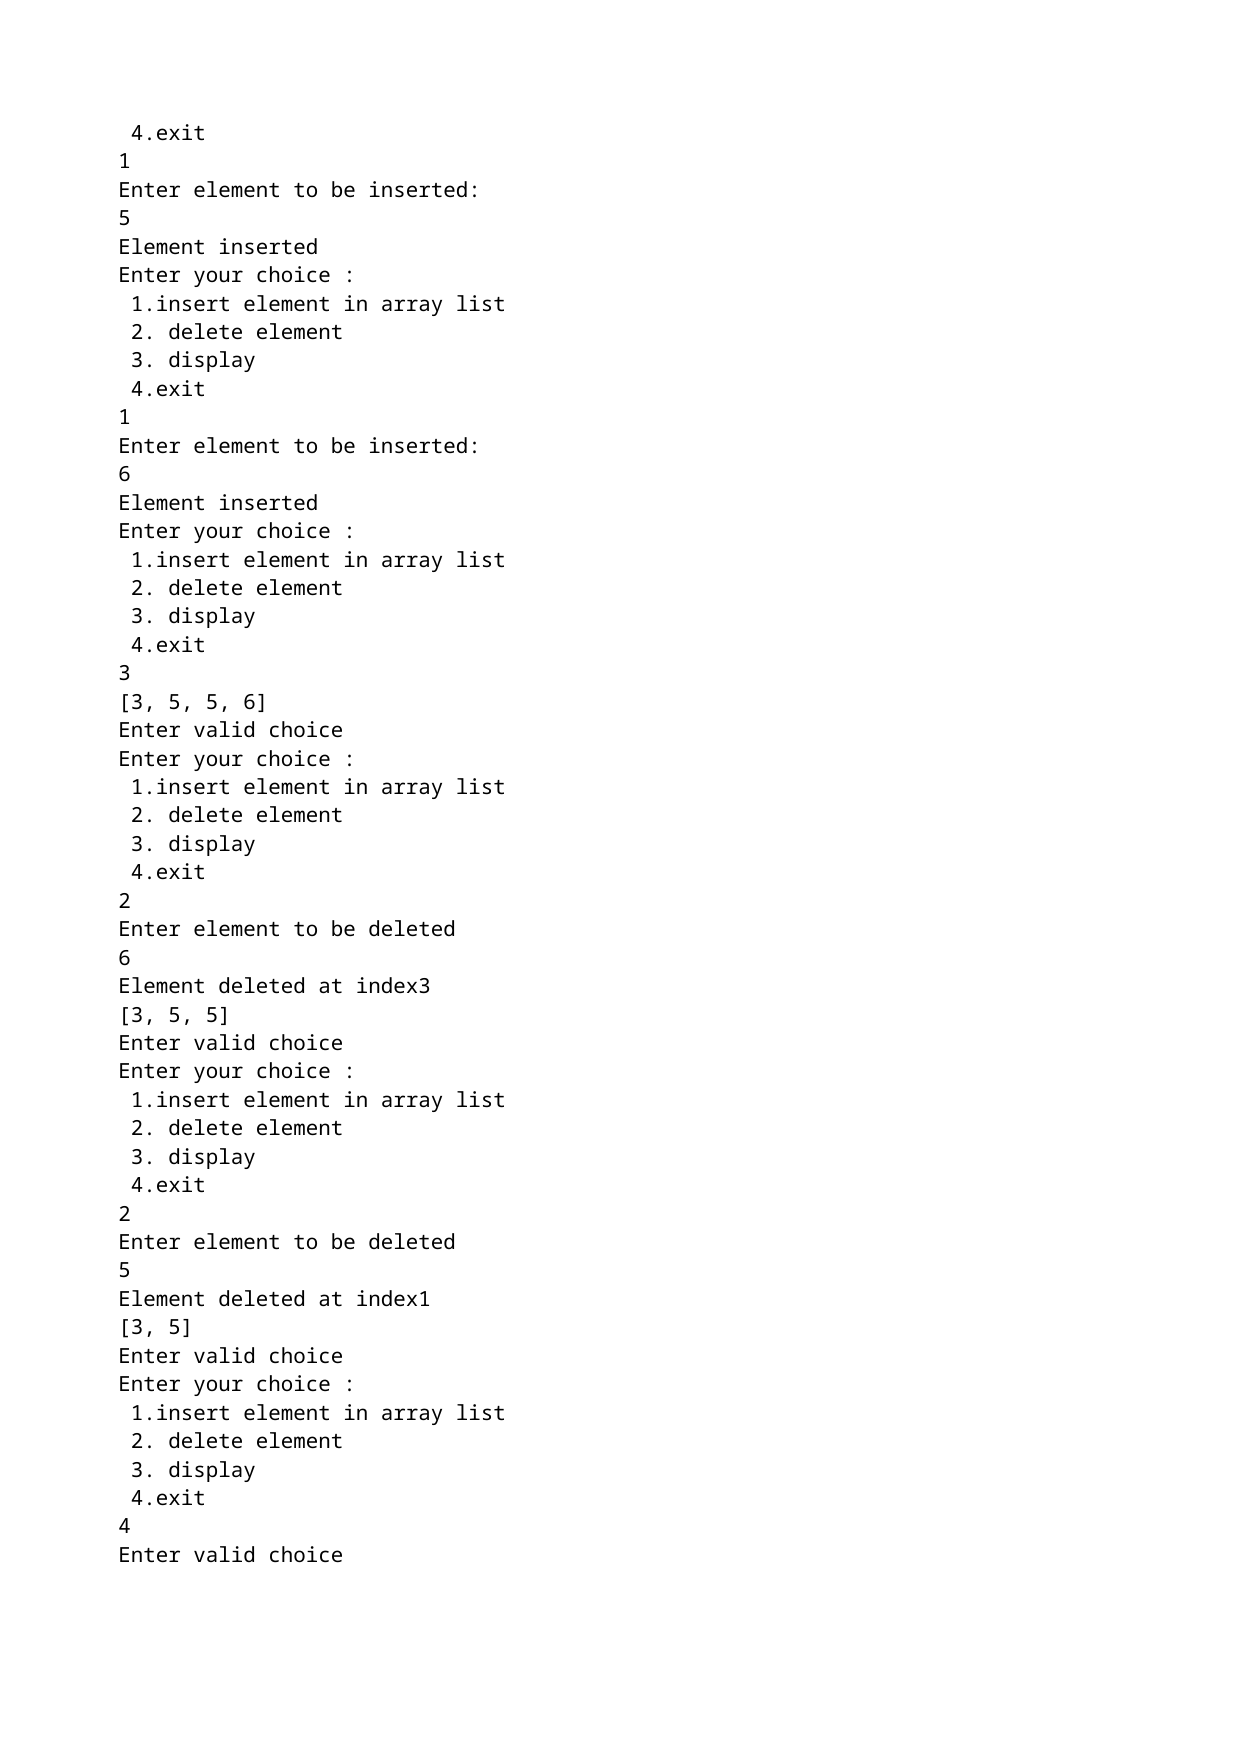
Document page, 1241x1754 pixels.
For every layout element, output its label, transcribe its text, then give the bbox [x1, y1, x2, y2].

text 1.insert element in array list [118, 545, 1122, 573]
text [3, 5] [118, 1312, 1122, 1341]
text 1.insert element in array list [118, 289, 1122, 317]
text 3 [118, 658, 1122, 687]
text Enter element to be deleted [118, 914, 1122, 943]
text 6 [118, 943, 1122, 971]
text 4.exit [118, 374, 1122, 402]
text 4 [118, 1512, 1122, 1540]
text 1 [118, 147, 1122, 175]
text 2. delete element [118, 1113, 1122, 1142]
text 1 [118, 402, 1122, 431]
text 2. delete element [118, 801, 1122, 829]
text 3. display [118, 829, 1122, 857]
text Enter valid choice [118, 1028, 1122, 1057]
text Enter your choice : [118, 260, 1122, 289]
text 2 [118, 1199, 1122, 1227]
text [3, 5, 5, 6] [118, 687, 1122, 715]
text Enter your choice : [118, 1369, 1122, 1398]
text 1.insert element in array list [118, 1398, 1122, 1426]
text [3, 5, 5] [118, 1000, 1122, 1028]
text Enter your choice : [118, 1057, 1122, 1085]
text 3. display [118, 1142, 1122, 1170]
text Element inserted [118, 488, 1122, 516]
text 3. display [118, 1455, 1122, 1483]
text Element inserted [118, 232, 1122, 260]
text 2. delete element [118, 573, 1122, 602]
text Enter your choice : [118, 516, 1122, 545]
text 1.insert element in array list [118, 1085, 1122, 1113]
text 4.exit [118, 1483, 1122, 1512]
text Enter valid choice [118, 1540, 1122, 1568]
text 2. delete element [118, 317, 1122, 346]
text 6 [118, 459, 1122, 488]
text Enter valid choice [118, 715, 1122, 744]
text 4.exit [118, 1170, 1122, 1199]
text 5 [118, 1256, 1122, 1284]
text 3. display [118, 602, 1122, 630]
text 2 [118, 886, 1122, 914]
text Enter your choice : [118, 744, 1122, 772]
text Element deleted at index1 [118, 1284, 1122, 1312]
text 2. delete element [118, 1426, 1122, 1455]
text 4.exit [118, 118, 1122, 147]
text Element deleted at index3 [118, 971, 1122, 1000]
text 1.insert element in array list [118, 772, 1122, 801]
text 4.exit [118, 857, 1122, 886]
text Enter element to be deleted [118, 1227, 1122, 1256]
text Enter element to be inserted: [118, 431, 1122, 459]
text Enter element to be inserted: [118, 175, 1122, 203]
text Enter valid choice [118, 1341, 1122, 1369]
text 3. display [118, 346, 1122, 374]
text 4.exit [118, 630, 1122, 658]
text 5 [118, 203, 1122, 232]
